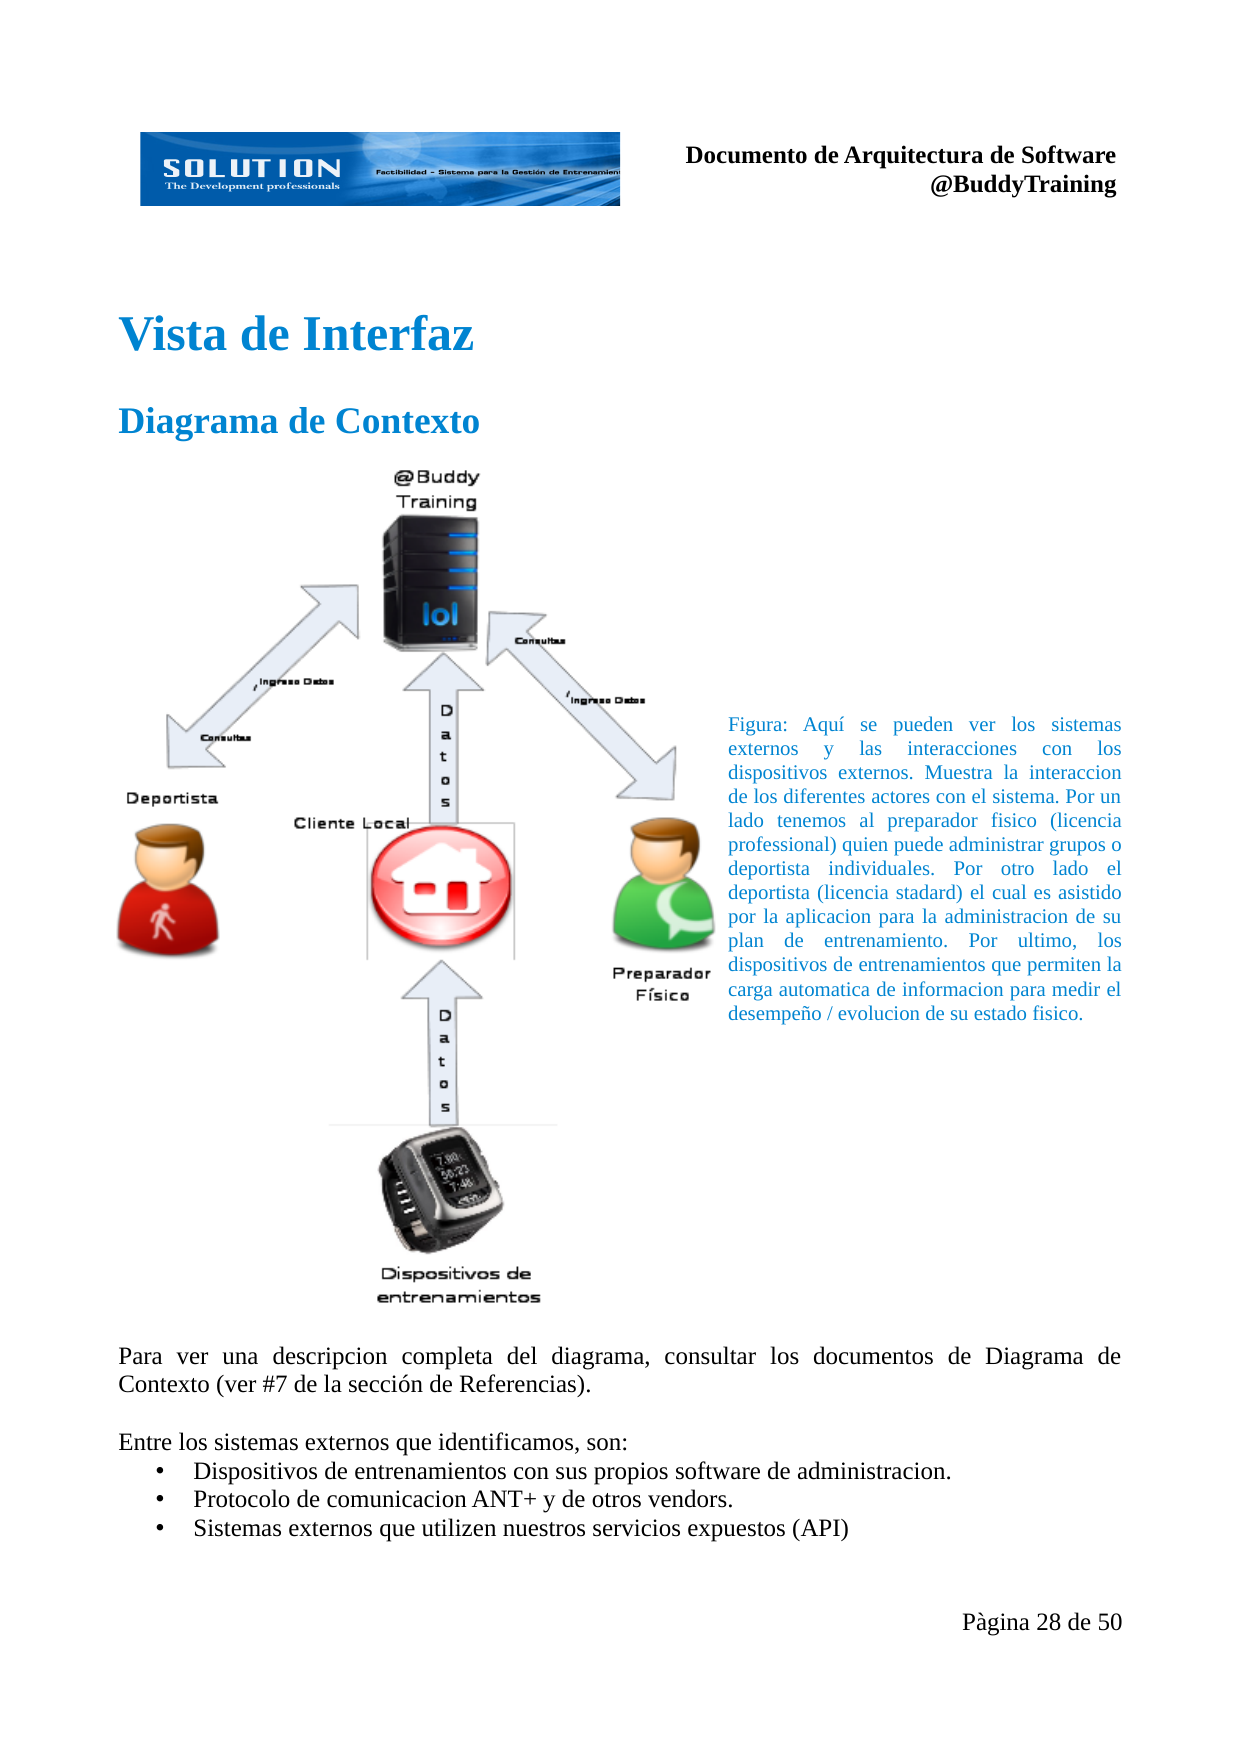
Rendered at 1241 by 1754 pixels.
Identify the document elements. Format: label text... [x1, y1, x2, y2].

list Protocolo de comunicacion ANT+ y de otros vendors. [156, 1484, 1122, 1513]
subtitle Diagrama de Contexto [118, 398, 1122, 441]
text Figura: Aquí se pueden ver los sistemas externos y las interacciones con los dispositivos externos. Muestra la interaccion de los diferentes actores con el sistema. Por un lado tenemos al preparador fisico (licencia professional) quien puede administrar grupos o deportista individuales. Por otro lado el deportista (licencia stadard) el cual es asistido por la aplicacion para la administracion de su plan de entrenamiento. Por ultimo, los dispositivos de entrenamientos que permiten la carga automatica de informacion para medir el desempeño / evolucion de su estado fisico. [728, 712, 1122, 1024]
subtitle Vista de Interfaz [118, 303, 1122, 361]
picture [90, 444, 728, 1320]
picture [140, 132, 621, 206]
text Para ver una descripcion completa del diagrama, consultar los documentos de Diagrama de Contexto (ver #7 de la sección de Referencias). [118, 1341, 1122, 1398]
list Sistemas externos que utilizen nuestros servicios expuestos (API) [156, 1513, 1122, 1542]
list Dispositivos de entrenamientos con sus propios software de administracion. [156, 1456, 1122, 1484]
text Entre los sistemas externos que identificamos, son: [118, 1427, 1122, 1456]
